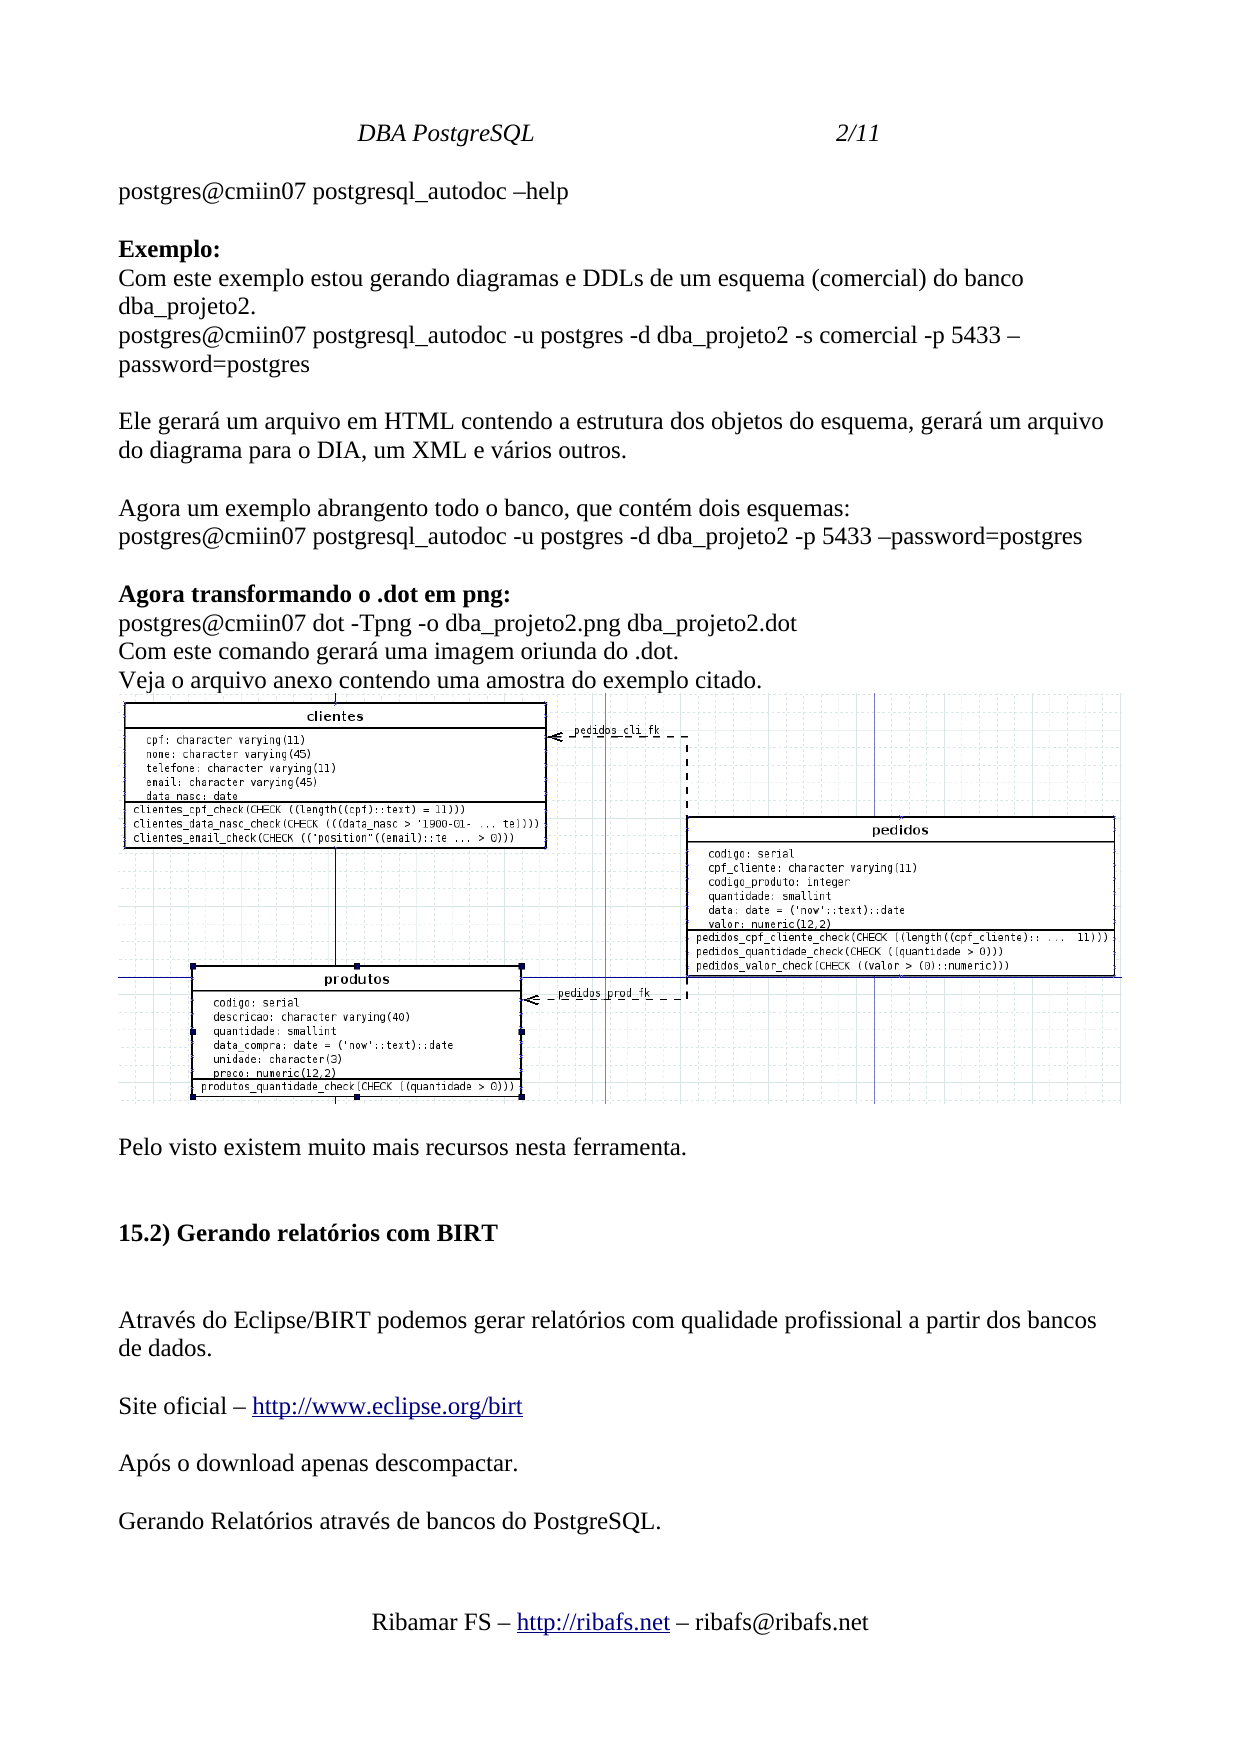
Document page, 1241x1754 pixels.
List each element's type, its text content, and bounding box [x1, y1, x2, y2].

text Site oficial – http://www.eclipse.org/birt [118, 1391, 1122, 1420]
text Após o download apenas descompactar. [118, 1448, 1122, 1477]
text postgres@cmiin07 postgresql_autodoc -u postgres -d dba_projeto2 -s comercial -p 5433 –password=postgres [118, 320, 1122, 378]
text postgres@cmiin07 postgresql_autodoc -u postgres -d dba_projeto2 -p 5433 –password=postgres [118, 521, 1122, 550]
text Através do Eclipse/BIRT podemos gerar relatórios com qualidade profissional a partir dos bancos de dados. [118, 1305, 1122, 1362]
text 15.2) Gerando relatórios com BIRT [118, 1218, 1122, 1247]
text Exemplo: [118, 234, 1122, 263]
text Agora transformando o .dot em png: [118, 579, 1122, 608]
text Ele gerará um arquivo em HTML contendo a estrutura dos objetos do esquema, gerará um arquivo do diagrama para o DIA, um XML e vários outros. [118, 406, 1122, 464]
text postgres@cmiin07 postgresql_autodoc –help [118, 176, 1122, 205]
text Com este exemplo estou gerando diagramas e DDLs de um esquema (comercial) do banco dba_projeto2. [118, 263, 1122, 320]
text Veja o arquivo anexo contendo uma amostra do exemplo citado. [118, 665, 1122, 693]
text Gerando Relatórios através de bancos do PostgreSQL. [118, 1506, 1122, 1535]
text postgres@cmiin07 dot -Tpng -o dba_projeto2.png dba_projeto2.dot [118, 608, 1122, 636]
picture [118, 693, 1122, 1104]
text Agora um exemplo abrangento todo o banco, que contém dois esquemas: [118, 493, 1122, 521]
text Com este comando gerará uma imagem oriunda do .dot. [118, 636, 1122, 665]
text Pelo visto existem muito mais recursos nesta ferramenta. [118, 1132, 1122, 1161]
